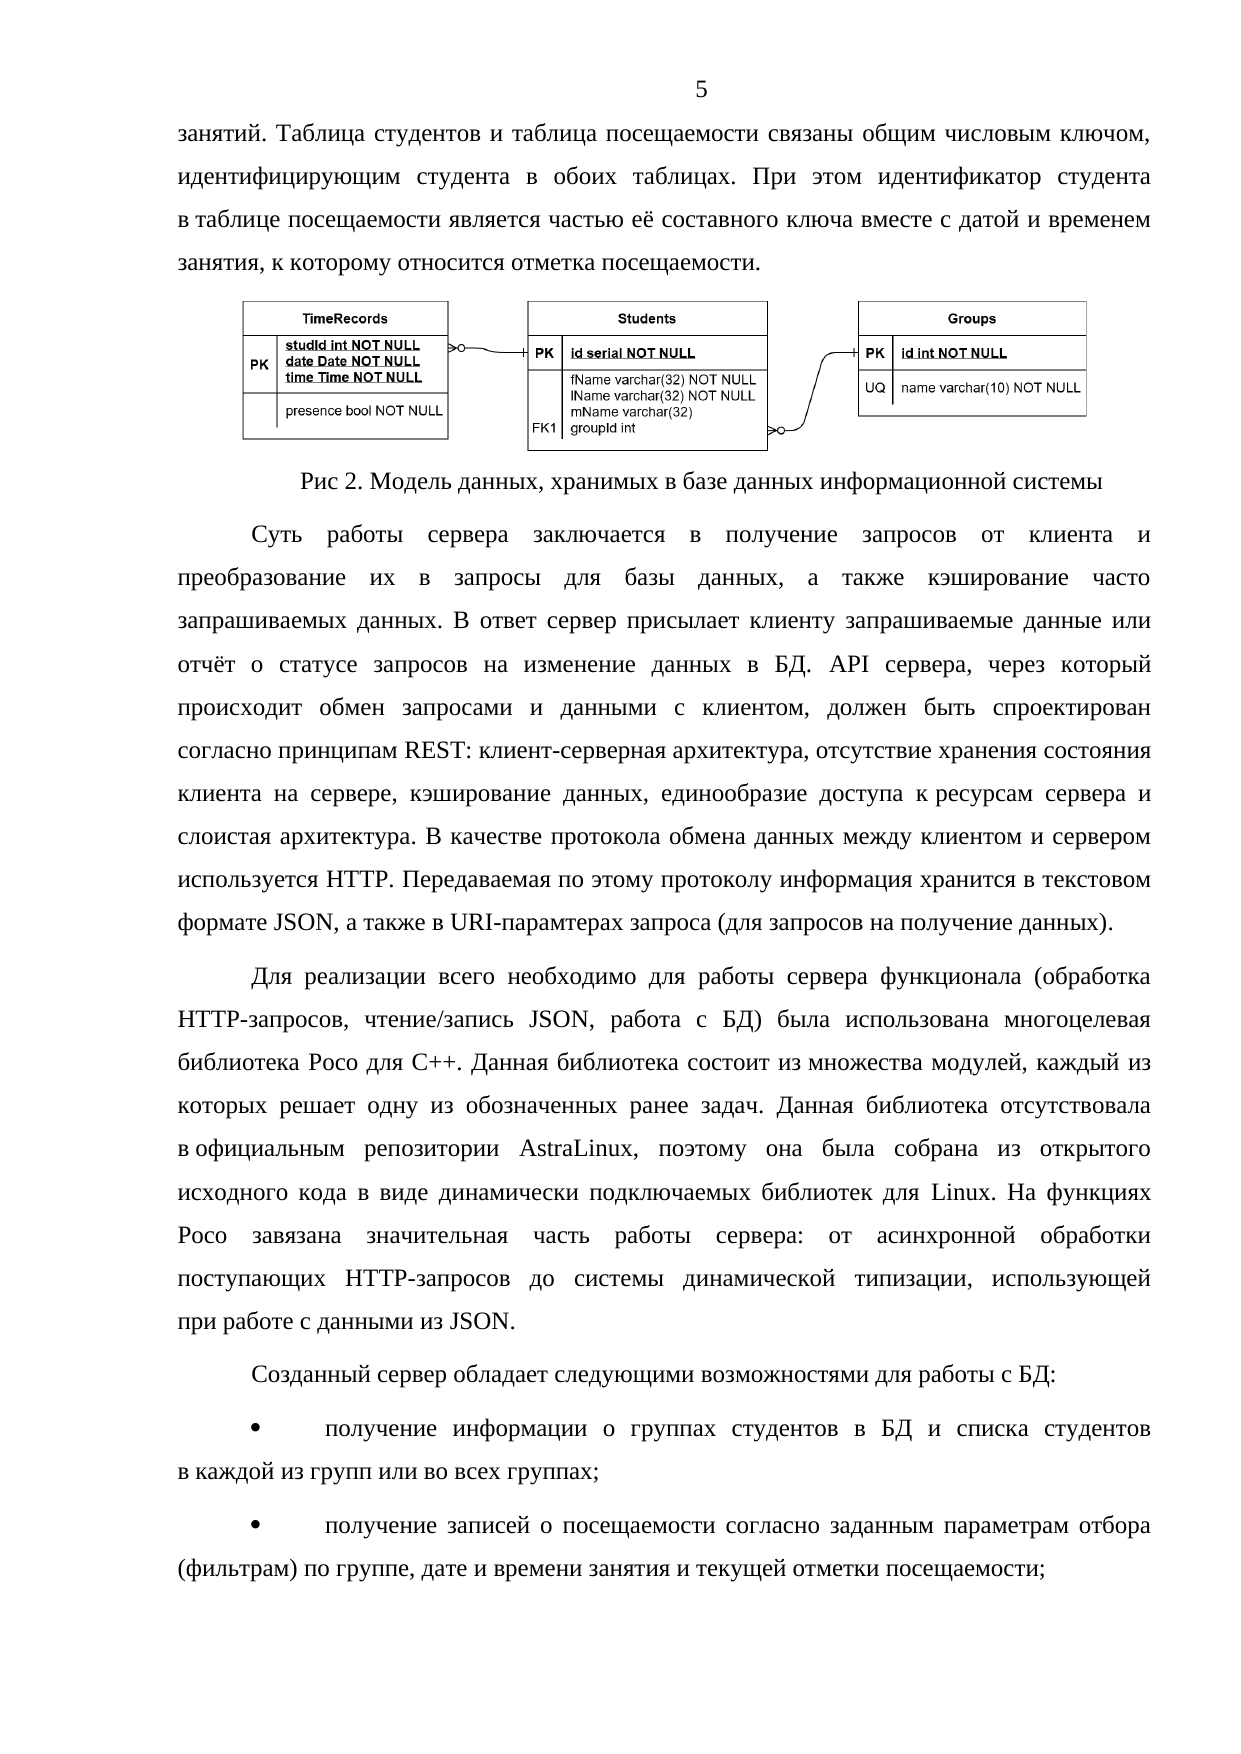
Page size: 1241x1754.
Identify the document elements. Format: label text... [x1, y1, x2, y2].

text Рис 2. Модель данных, хранимых в базе данных информационной системы [177, 301, 1152, 494]
list получение информации о группах студентов в БД и списка студентов в каждой из групп или во всех группах; [177, 1413, 1152, 1485]
text Для реализации всего необходимо для работы сервера функционала (обработка HTTP-запросов, чтение/запись JSON, работа с БД) была использована многоцелевая библиотека Poco для C++. Данная библиотека состоит из множества модулей, каждый из которых решает одну из обозначенных ранее задач. Данная библиотека отсутствовала в официальным репозитории AstraLinux, поэтому она была собрана из открытого исходного кода в виде динамически подключаемых библиотек для Linux. На функциях Poco завязана значительная часть работы сервера: от асинхронной обработки поступающих HTTP-запросов до системы динамической типизации, использующей при работе с данными из JSON. [177, 961, 1152, 1335]
text Суть работы сервера заключается в получение запросов от клиента и преобразование их в запросы для базы данных, а также кэширование часто запрашиваемых данных. В ответ сервер присылает клиенту запрашиваемые данные или отчёт о статусе запросов на изменение данных в БД. API сервера, через который происходит обмен запросами и данными с клиентом, должен быть спроектирован согласно принципам REST: клиент-серверная архитектура, отсутствие хранения состояния клиента на сервере, кэширование данных, единообразие доступа к ресурсам сервера и слоистая архитектура. В качестве протокола обмена данных между клиентом и сервером используется HTTP. Передаваемая по этому протоколу информация хранится в текстовом формате JSON, а также в URI-парамтерах запроса (для запросов на получение данных). [177, 519, 1152, 936]
list получение записей о посещаемости согласно заданным параметрам отбора (фильтрам) по группе, дате и времени занятия и текущей отметки посещаемости; [177, 1510, 1152, 1582]
picture [242, 301, 1087, 452]
text Созданный сервер обладает следующими возможностями для работы с БД: [177, 1359, 1152, 1388]
text занятий. Таблица студентов и таблица посещаемости связаны общим числовым ключом, идентифицирующим студента в обоих таблицах. При этом идентификатор студента в таблице посещаемости является частью её составного ключа вместе с датой и временем занятия, к которому относится отметка посещаемости. [177, 118, 1152, 276]
